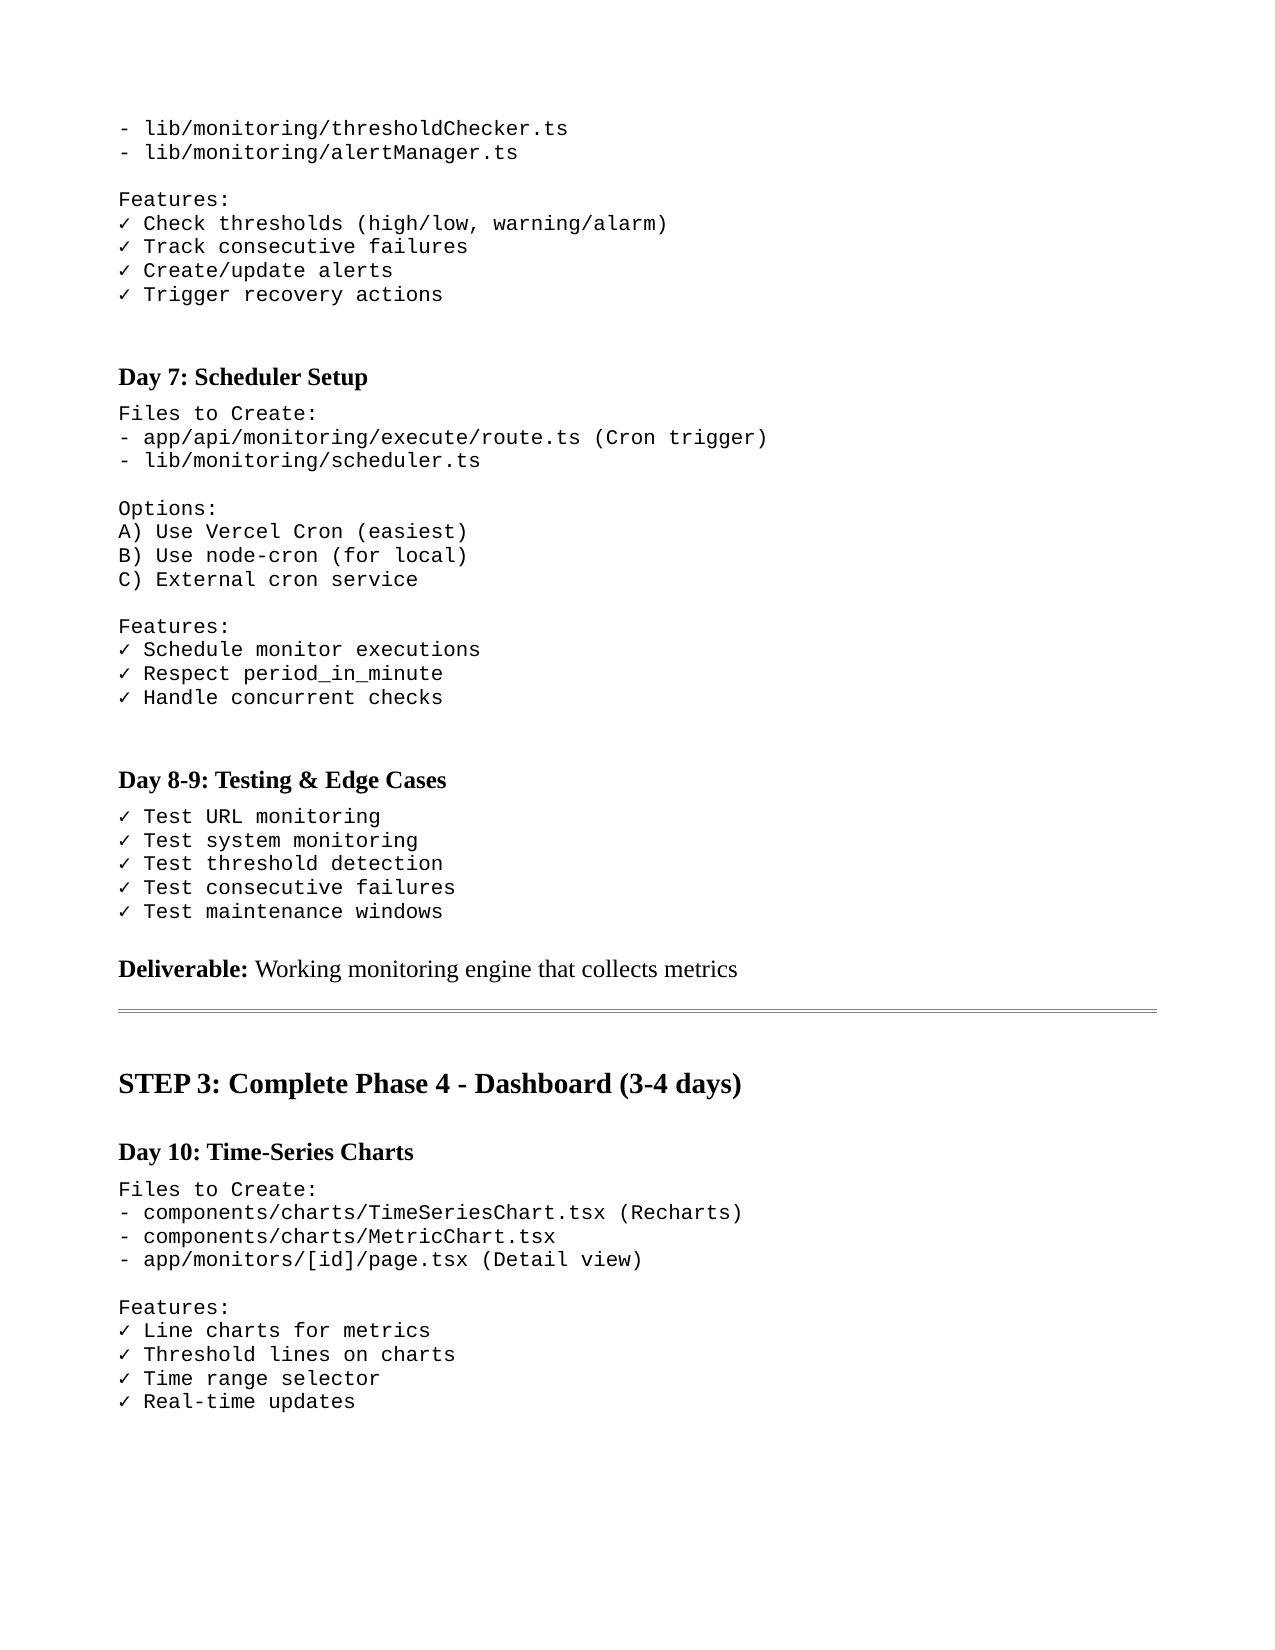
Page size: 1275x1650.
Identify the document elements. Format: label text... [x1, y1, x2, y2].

text Files to Create: [118, 1178, 1157, 1202]
subtitle Day 7: Scheduler Setup [118, 362, 1157, 391]
text ✓ Create/update alerts [118, 260, 1157, 284]
text Options: [118, 498, 1157, 521]
text ✓ Trigger recovery actions [118, 284, 1157, 307]
text - components/charts/TimeSeriesChart.tsx (Recharts) [118, 1202, 1157, 1226]
subtitle STEP 3: Complete Phase 4 - Dashboard (3-4 days) [118, 1066, 1157, 1100]
text Deliverable: Working monitoring engine that collects metrics [118, 954, 1157, 983]
subtitle Day 10: Time-Series Charts [118, 1137, 1157, 1166]
text - app/api/monitoring/execute/route.ts (Cron trigger) [118, 427, 1157, 450]
text ✓ Track consecutive failures [118, 236, 1157, 260]
text - lib/monitoring/thresholdChecker.ts [118, 118, 1157, 142]
text ✓ Line charts for metrics [118, 1320, 1157, 1344]
text ✓ Threshold lines on charts [118, 1344, 1157, 1368]
text ✓ Handle concurrent checks [118, 687, 1157, 710]
text ✓ Real-time updates [118, 1391, 1157, 1415]
text ✓ Test consecutive failures [118, 877, 1157, 901]
text A) Use Vercel Cron (easiest) [118, 521, 1157, 545]
text - lib/monitoring/alertManager.ts [118, 142, 1157, 165]
text ✓ Test threshold detection [118, 853, 1157, 877]
text ✓ Respect period_in_minute [118, 663, 1157, 687]
text - app/monitors/[id]/page.tsx (Detail view) [118, 1249, 1157, 1273]
text - components/charts/MetricChart.tsx [118, 1226, 1157, 1249]
text ✓ Time range selector [118, 1368, 1157, 1391]
subtitle Day 8-9: Testing & Edge Cases [118, 765, 1157, 794]
text ✓ Test system monitoring [118, 830, 1157, 853]
text Files to Create: [118, 403, 1157, 427]
text C) External cron service [118, 568, 1157, 592]
text ✓ Schedule monitor executions [118, 639, 1157, 663]
text ✓ Check thresholds (high/low, warning/alarm) [118, 213, 1157, 236]
text Features: [118, 616, 1157, 639]
text - lib/monitoring/scheduler.ts [118, 450, 1157, 474]
text B) Use node-cron (for local) [118, 545, 1157, 568]
text Features: [118, 1297, 1157, 1320]
text Features: [118, 189, 1157, 213]
text ✓ Test maintenance windows [118, 901, 1157, 924]
text ✓ Test URL monitoring [118, 806, 1157, 830]
